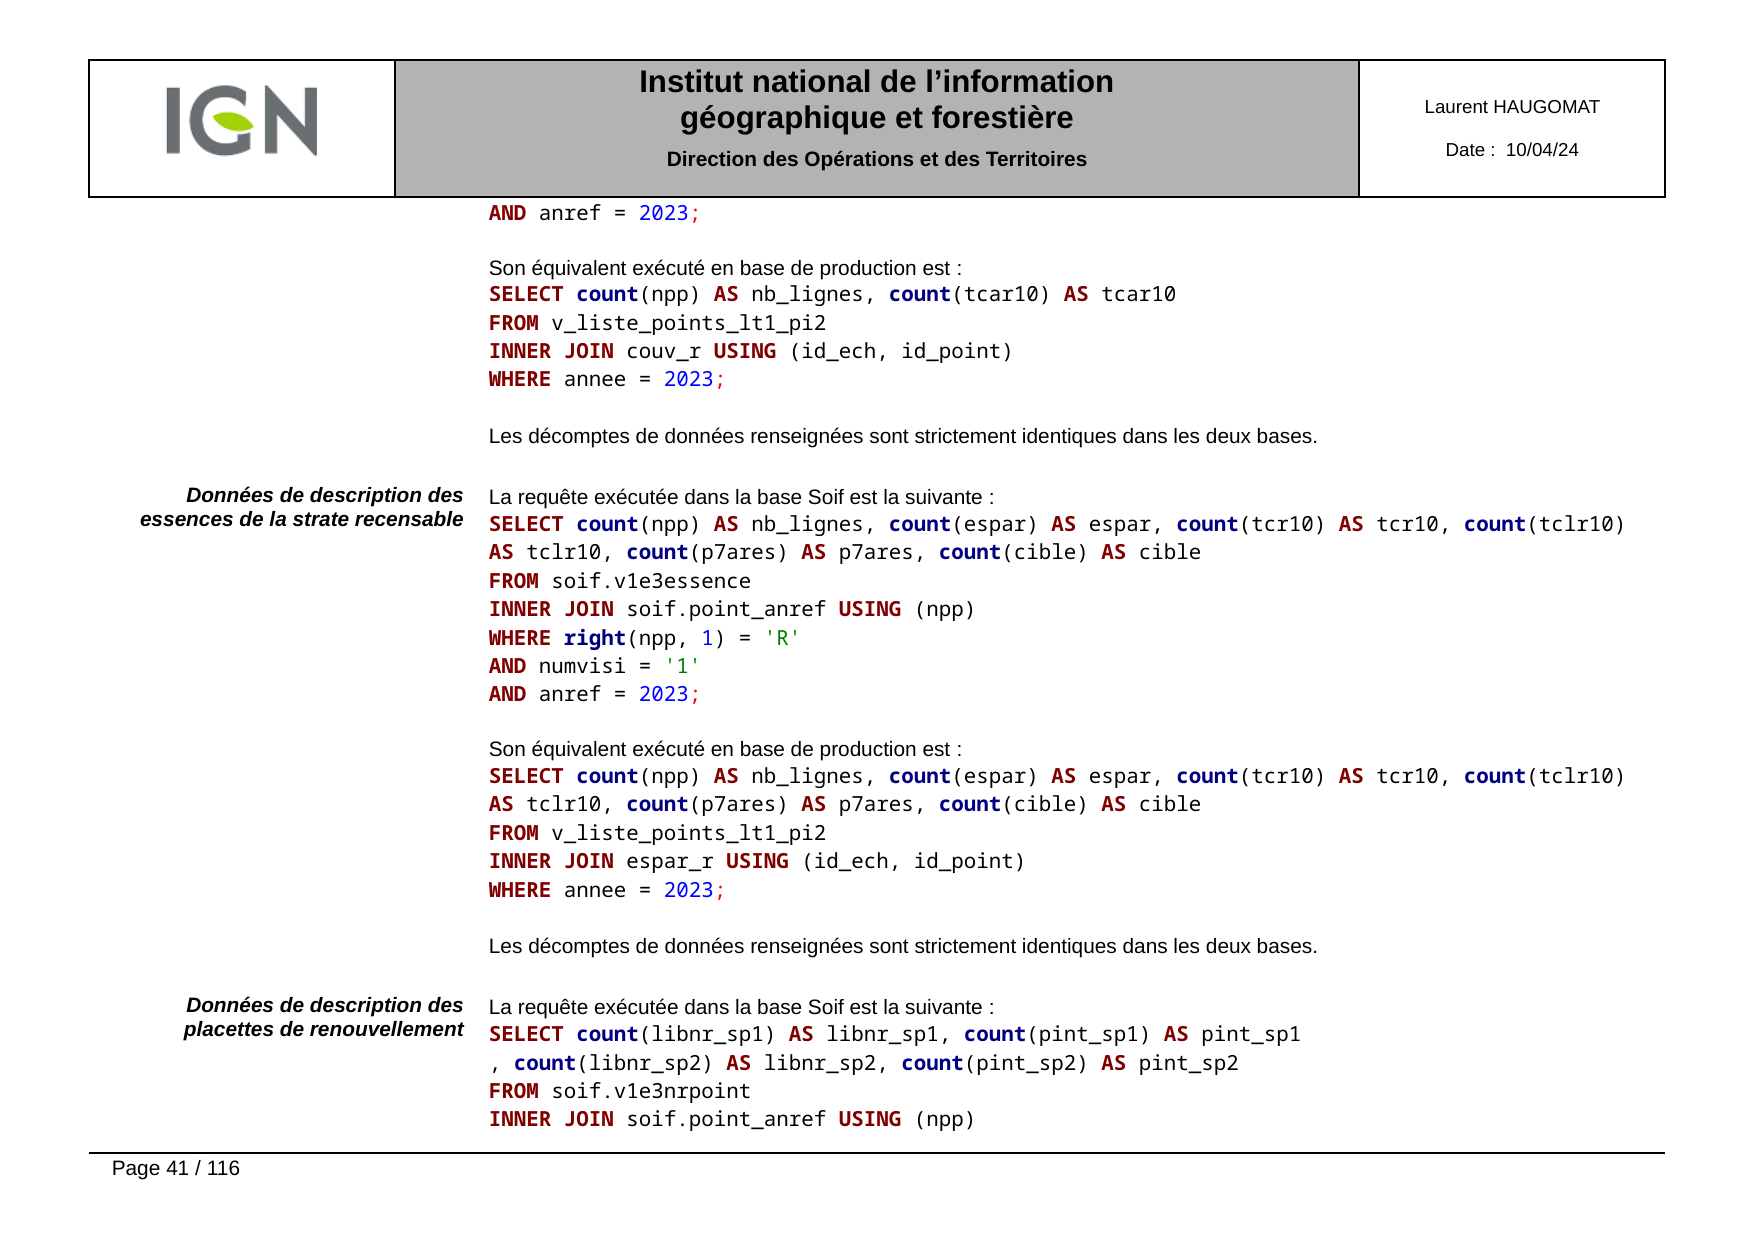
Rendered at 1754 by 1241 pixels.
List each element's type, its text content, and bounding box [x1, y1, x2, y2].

table_cell La requête exécutée dans la base Soif est la suivante : SELECT count(libnr_sp1) AS libnr_sp1, count(pint_sp1) AS pint_sp1 , count(libnr_sp2) AS libnr_sp2, count(pint_sp2) AS pint_sp2 FROM soif.v1e3nrpoint INNER JOIN soif.point_anref USING (npp) [483, 992, 1665, 1139]
picture [141, 62, 343, 180]
table_cell [89, 198, 483, 481]
table_cell AND anref = 2023; Son équivalent exécuté en base de production est : SELECT count(npp) AS nb_lignes, count(tcar10) AS tcar10 FROM v_liste_points_lt1_pi2 INNER JOIN couv_r USING (id_ech, id_point) WHERE annee = 2023; Les décomptes de données renseignées sont strictement identiques dans les deux bases. [483, 198, 1665, 481]
table_cell La requête exécutée dans la base Soif est la suivante : SELECT count(npp) AS nb_lignes, count(espar) AS espar, count(tcr10) AS tcr10, count(tclr10) AS tclr10, count(p7ares) AS p7ares, count(cible) AS cible FROM soif.v1e3essence INNER JOIN soif.point_anref USING (npp) WHERE right(npp, 1) = 'R' AND numvisi = '1' AND anref = 2023; Son équivalent exécuté en base de production est : SELECT count(npp) AS nb_lignes, count(espar) AS espar, count(tcr10) AS tcr10, count(tclr10) AS tclr10, count(p7ares) AS p7ares, count(cible) AS cible FROM v_liste_points_lt1_pi2 INNER JOIN espar_r USING (id_ech, id_point) WHERE annee = 2023; Les décomptes de données renseignées sont strictement identiques dans les deux bases. [483, 481, 1665, 992]
table_cell Données de description des placettes de renouvellement [89, 992, 483, 1139]
table_cell Données de description des essences de la strate recensable [89, 481, 483, 992]
